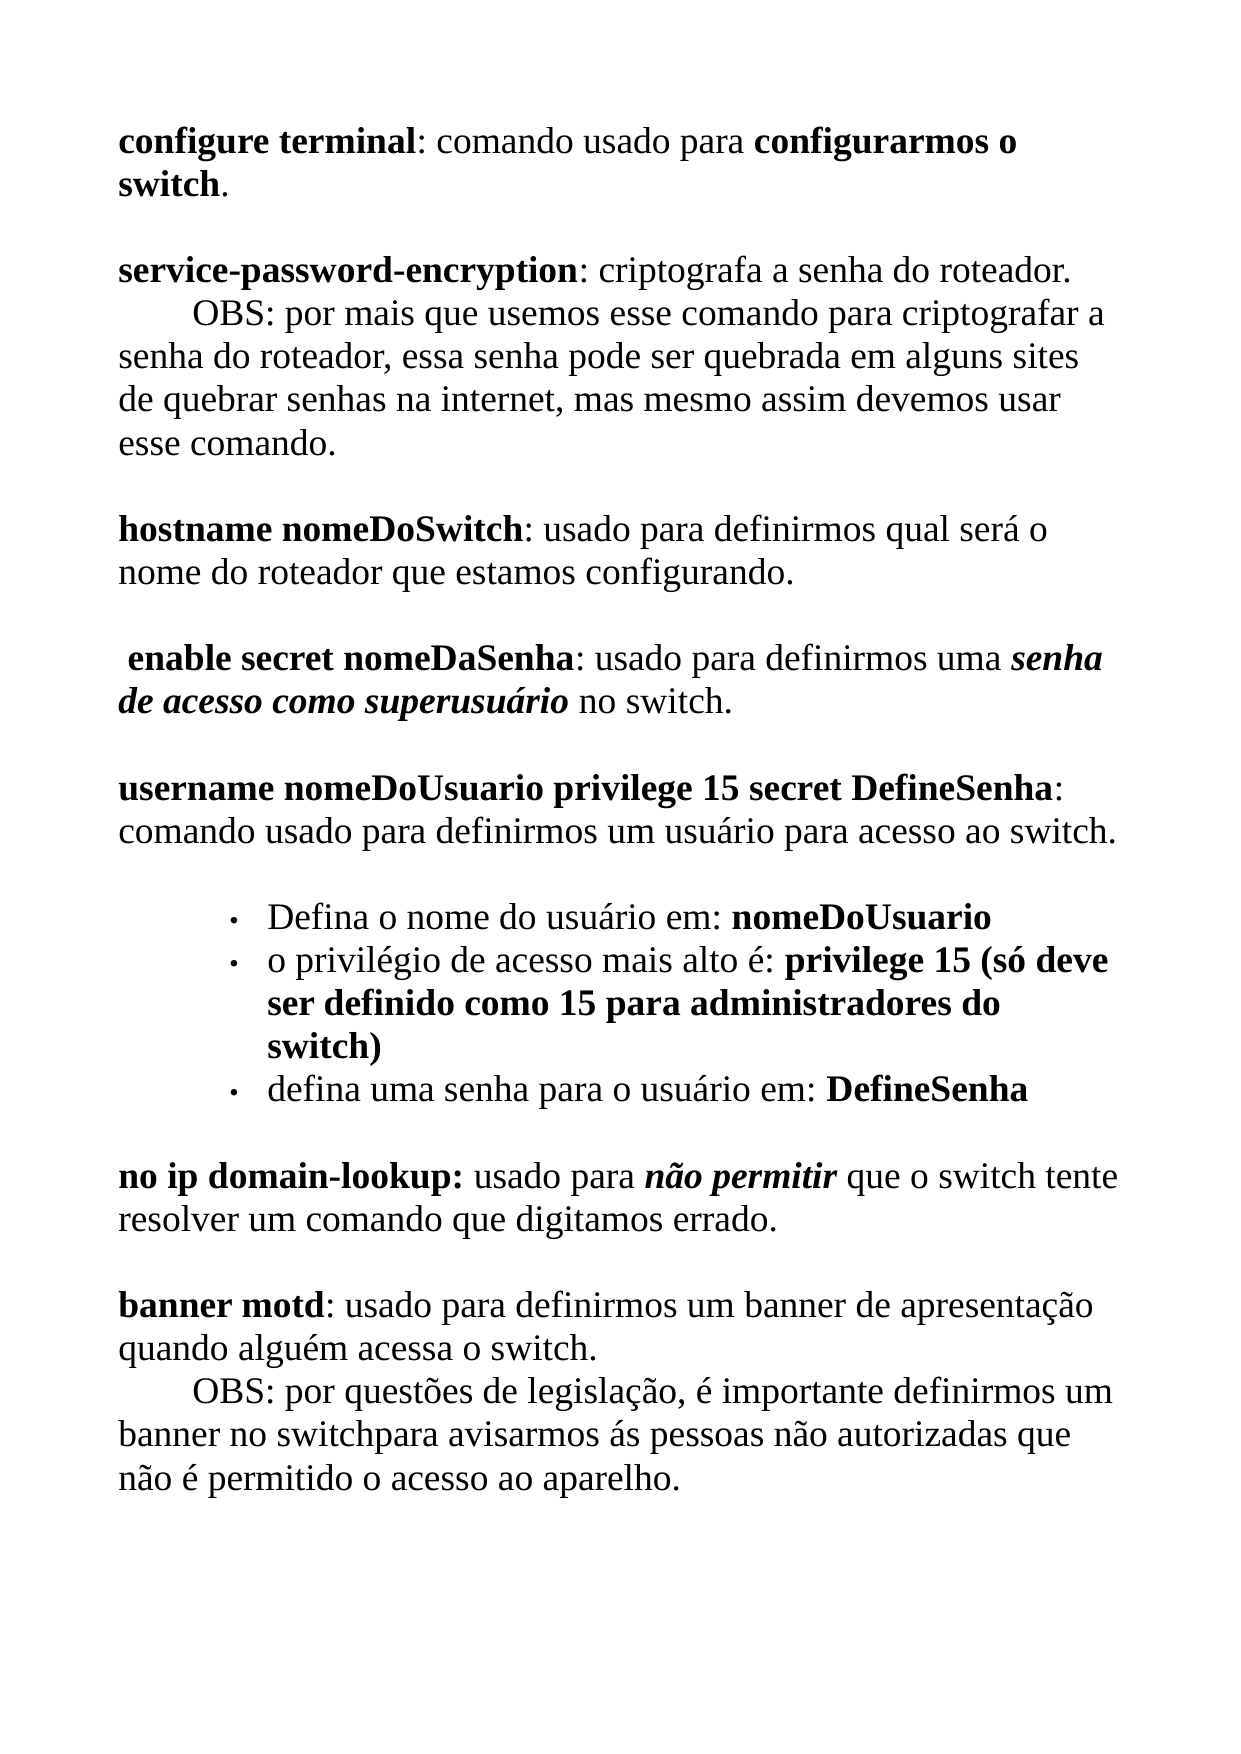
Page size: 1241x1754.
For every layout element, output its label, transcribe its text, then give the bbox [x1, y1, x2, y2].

text enable secret nomeDaSenha: usado para definirmos uma senha de acesso como superusuário no switch. [118, 636, 1122, 722]
text banner motd: usado para definirmos um banner de apresentação quando alguém acessa o switch. [118, 1282, 1122, 1369]
text username nomeDoUsuario privilege 15 secret DefineSenha: comando usado para definirmos um usuário para acesso ao switch. [118, 765, 1122, 851]
text no ip domain-lookup: usado para não permitir que o switch tente resolver um comando que digitamos errado. [118, 1153, 1122, 1239]
list defina uma senha para o usuário em: DefineSenha [229, 1067, 1122, 1110]
text configure terminal: comando usado para configurarmos o switch. [118, 118, 1122, 204]
text OBS: por mais que usemos esse comando para criptografar a senha do roteador, essa senha pode ser quebrada em alguns sites de quebrar senhas na internet, mas mesmo assim devemos usar esse comando. [118, 291, 1122, 463]
text service-password-encryption: criptografa a senha do roteador. [118, 247, 1122, 291]
list o privilégio de acesso mais alto é: privilege 15 (só deve ser definido como 15 para administradores do switch) [229, 937, 1122, 1067]
text OBS: por questões de legislação, é importante definirmos um banner no switchpara avisarmos ás pessoas não autorizadas que não é permitido o acesso ao aparelho. [118, 1369, 1122, 1498]
list Defina o nome do usuário em: nomeDoUsuario [229, 894, 1122, 937]
text hostname nomeDoSwitch: usado para definirmos qual será o nome do roteador que estamos configurando. [118, 506, 1122, 592]
